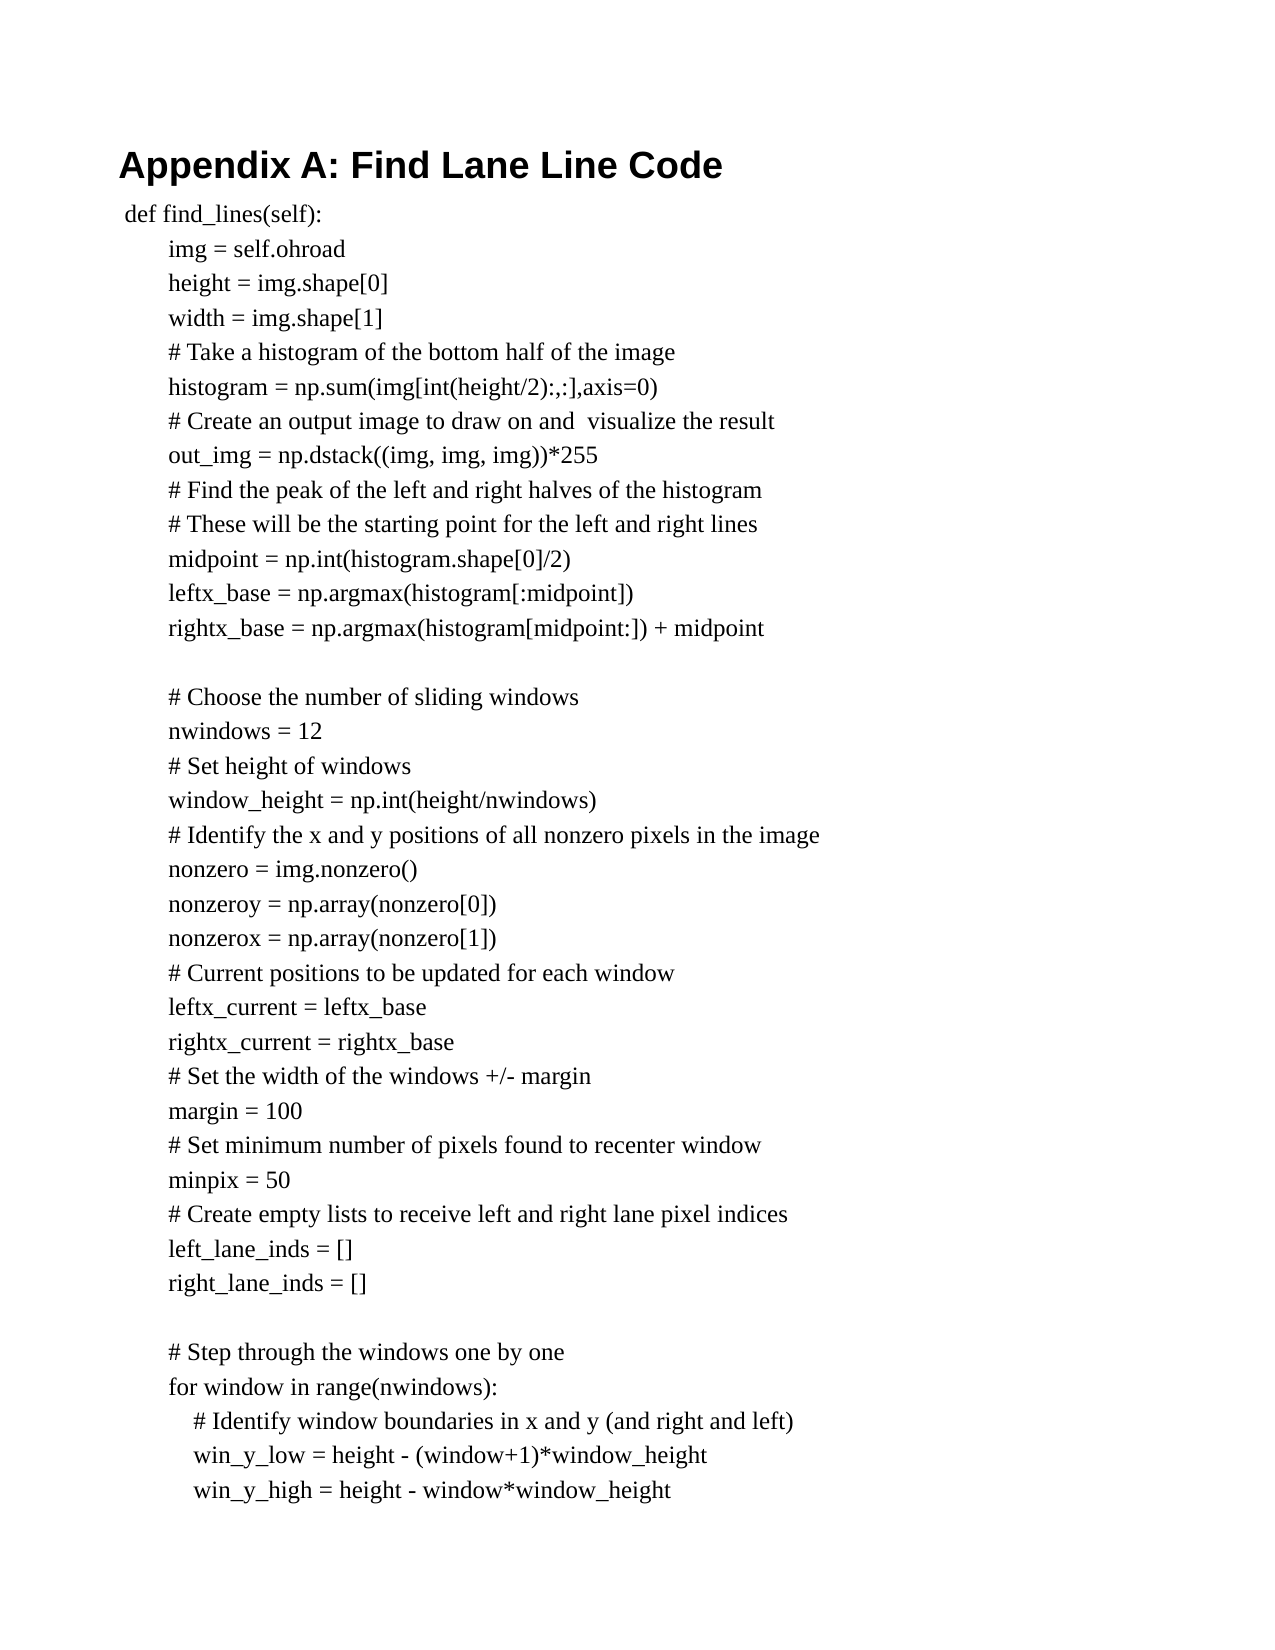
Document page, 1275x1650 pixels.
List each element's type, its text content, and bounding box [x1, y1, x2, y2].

text nwindows = 12 [118, 716, 1157, 745]
text for window in range(nwindows): [118, 1372, 1157, 1400]
text nonzeroy = np.array(nonzero[0]) [118, 889, 1157, 918]
text # Find the peak of the left and right halves of the histogram [118, 475, 1157, 504]
text # Identify window boundaries in x and y (and right and left) [118, 1406, 1157, 1435]
text left_lane_inds = [] [118, 1234, 1157, 1262]
text # These will be the starting point for the left and right lines [118, 509, 1157, 538]
text height = img.shape[0] [118, 268, 1157, 297]
text # Current positions to be updated for each window [118, 958, 1157, 987]
text out_img = np.dstack((img, img, img))*255 [118, 441, 1157, 469]
text def find_lines(self): [118, 199, 1157, 228]
text histogram = np.sum(img[int(height/2):,:],axis=0) [118, 372, 1157, 400]
text # Step through the windows one by one [118, 1337, 1157, 1366]
text img = self.ohroad [118, 234, 1157, 262]
text # Create an output image to draw on and visualize the result [118, 406, 1157, 435]
text rightx_current = rightx_base [118, 1027, 1157, 1056]
text # Set height of windows [118, 751, 1157, 780]
text minpix = 50 [118, 1165, 1157, 1193]
text leftx_base = np.argmax(histogram[:midpoint]) [118, 578, 1157, 607]
text midpoint = np.int(histogram.shape[0]/2) [118, 544, 1157, 573]
text leftx_current = leftx_base [118, 992, 1157, 1021]
text nonzerox = np.array(nonzero[1]) [118, 923, 1157, 952]
text # Set the width of the windows +/- margin [118, 1061, 1157, 1090]
subtitle Appendix A: Find Lane Line Code [118, 143, 1157, 187]
text right_lane_inds = [] [118, 1268, 1157, 1297]
text rightx_base = np.argmax(histogram[midpoint:]) + midpoint [118, 613, 1157, 642]
text nonzero = img.nonzero() [118, 854, 1157, 883]
text window_height = np.int(height/nwindows) [118, 785, 1157, 814]
text win_y_high = height - window*window_height [118, 1475, 1157, 1504]
text width = img.shape[1] [118, 303, 1157, 331]
text # Create empty lists to receive left and right lane pixel indices [118, 1199, 1157, 1228]
text # Identify the x and y positions of all nonzero pixels in the image [118, 820, 1157, 849]
text # Set minimum number of pixels found to recenter window [118, 1130, 1157, 1159]
text # Choose the number of sliding windows [118, 682, 1157, 711]
text # Take a histogram of the bottom half of the image [118, 337, 1157, 366]
text margin = 100 [118, 1096, 1157, 1124]
text win_y_low = height - (window+1)*window_height [118, 1441, 1157, 1469]
